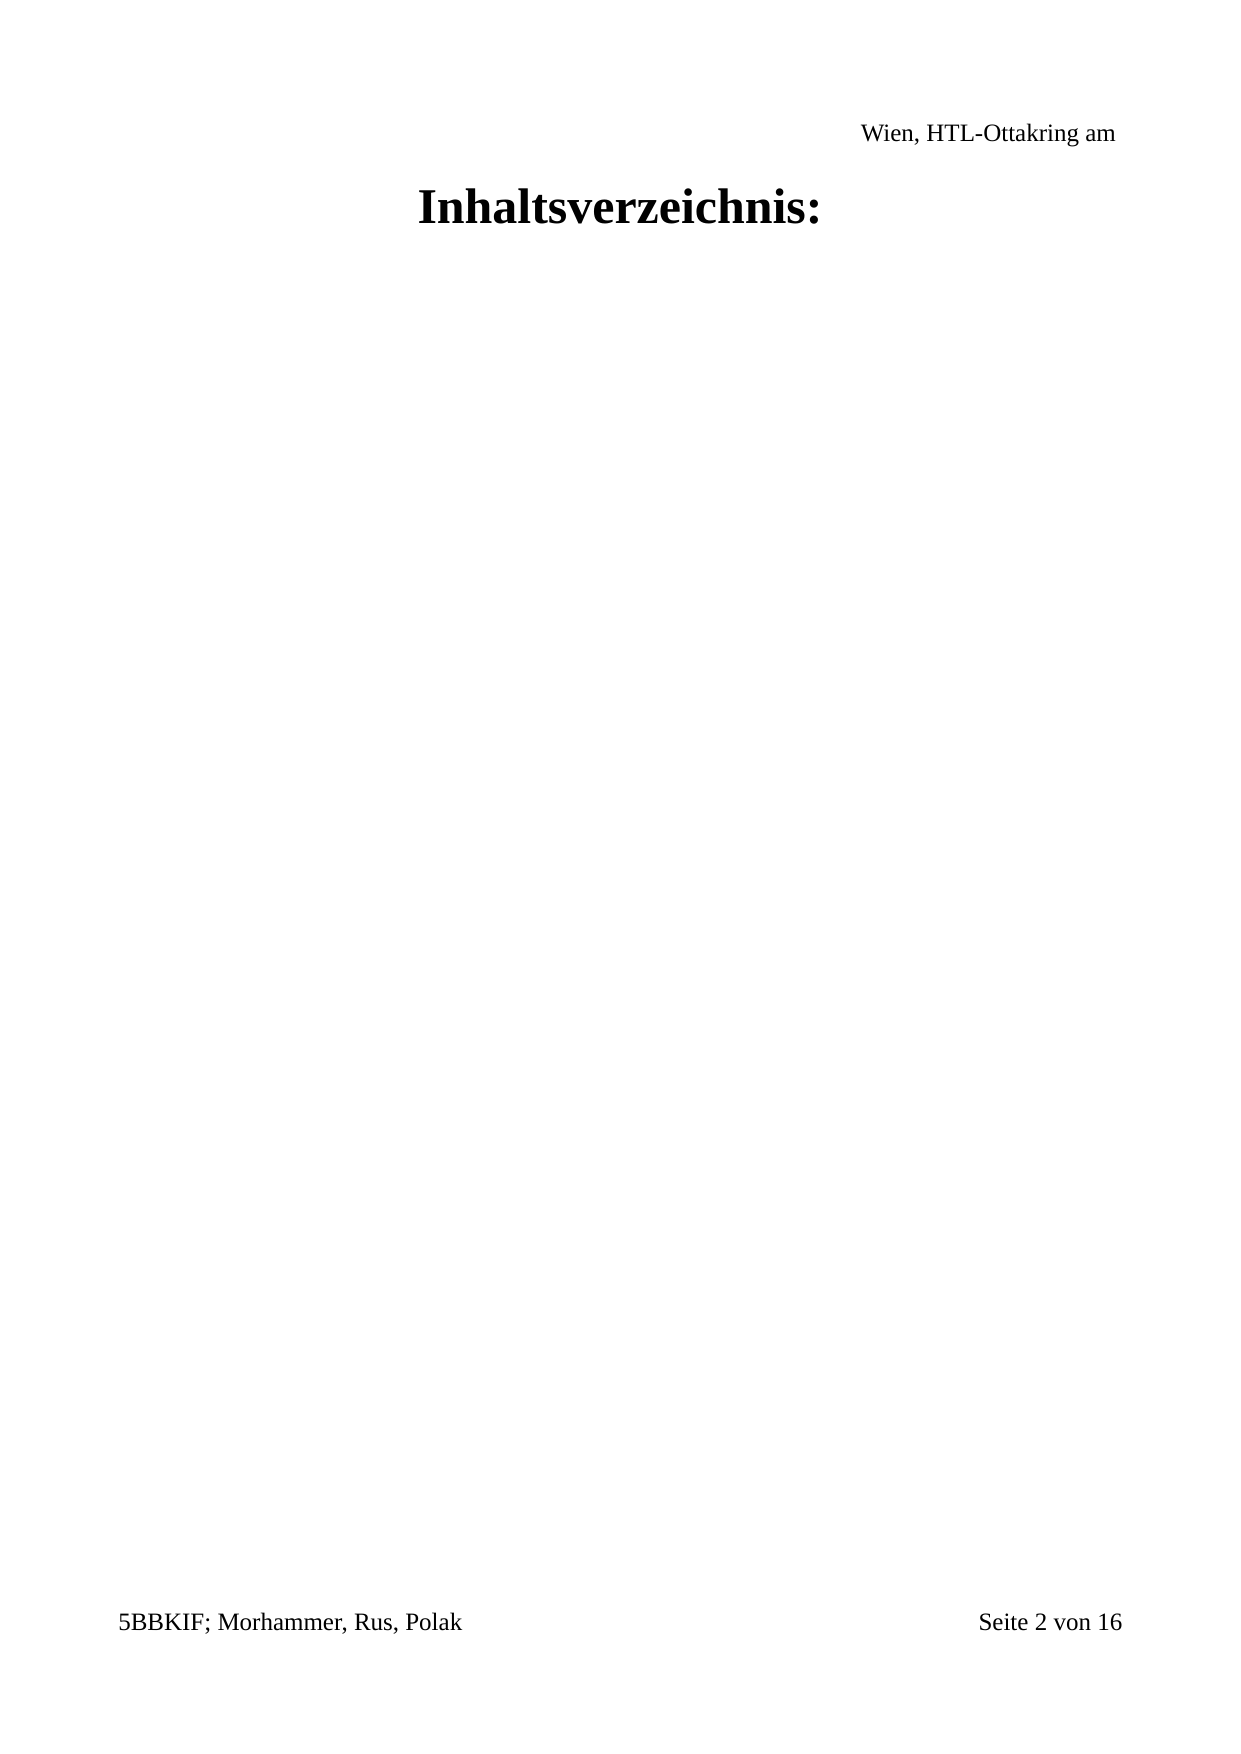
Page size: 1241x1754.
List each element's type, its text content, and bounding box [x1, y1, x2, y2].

text Inhaltsverzeichnis: [118, 176, 1122, 234]
